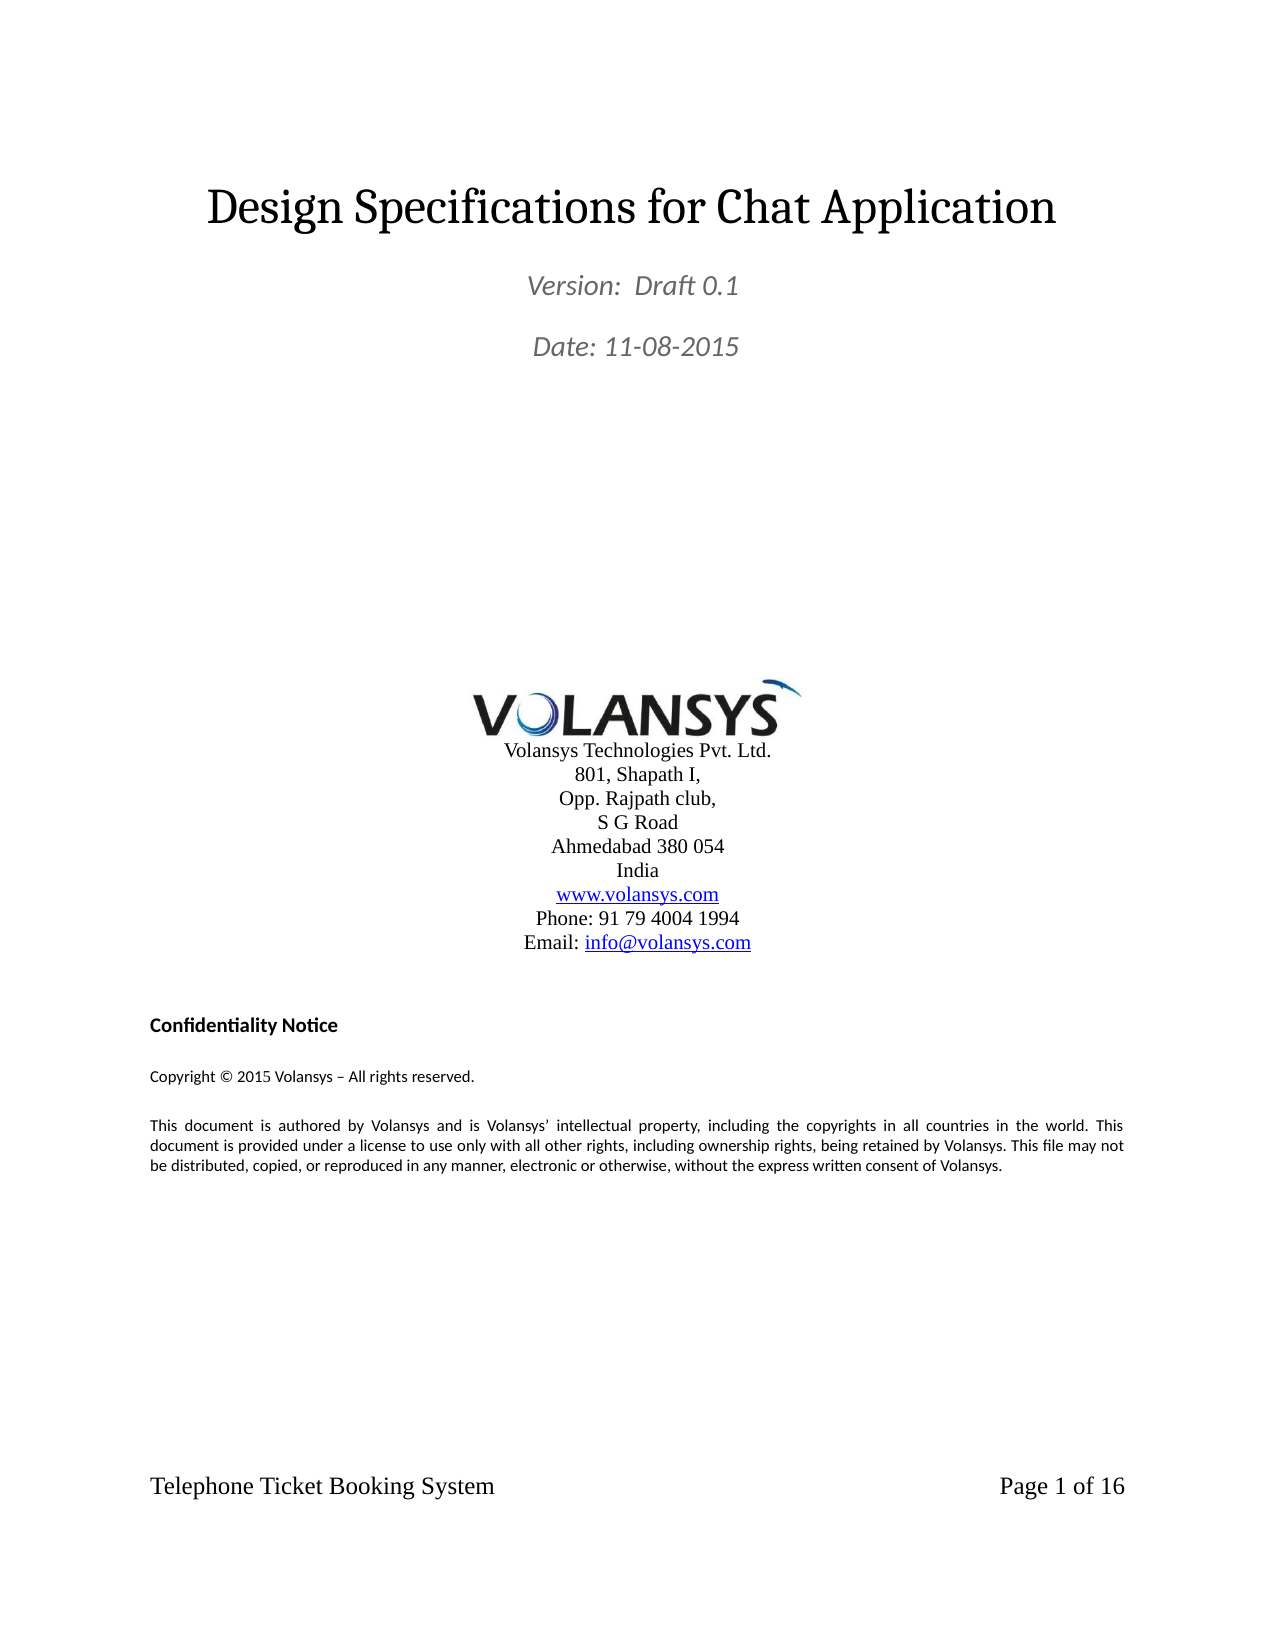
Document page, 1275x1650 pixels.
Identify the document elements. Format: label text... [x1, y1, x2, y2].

text Opp. Rajpath club, [150, 786, 1125, 810]
text This document is authored by Volansys and is Volansys’ intellectual property, including the copyrights in all countries in the world. This document is provided under a license to use only with all other rights, including ownership rights, being retained by Volansys. This file may not be distributed, copied, or reproduced in any manner, electronic or otherwise, without the express written consent of Volansys. [150, 1115, 1125, 1176]
text India [150, 858, 1125, 882]
text Email: info@volansys.com [150, 930, 1125, 954]
subtitle Date: 11-08-2015 [150, 328, 1125, 364]
subtitle Version: Draft 0.1 [150, 267, 1125, 302]
text www.volansys.com [150, 882, 1125, 906]
text S G Road [150, 810, 1125, 834]
title Design Specifications for Chat Application [150, 178, 1125, 236]
text Ahmedabad 380 054 [150, 834, 1125, 858]
picture [469, 677, 806, 738]
text Copyright © 2015 Volansys – All rights reserved. [150, 1066, 1125, 1086]
text Confidentiality Notice [150, 1012, 1125, 1037]
text 801, Shapath I, [150, 762, 1125, 786]
text Phone: 91 79 4004 1994 [150, 906, 1125, 930]
text Volansys Technologies Pvt. Ltd. [150, 738, 1125, 762]
